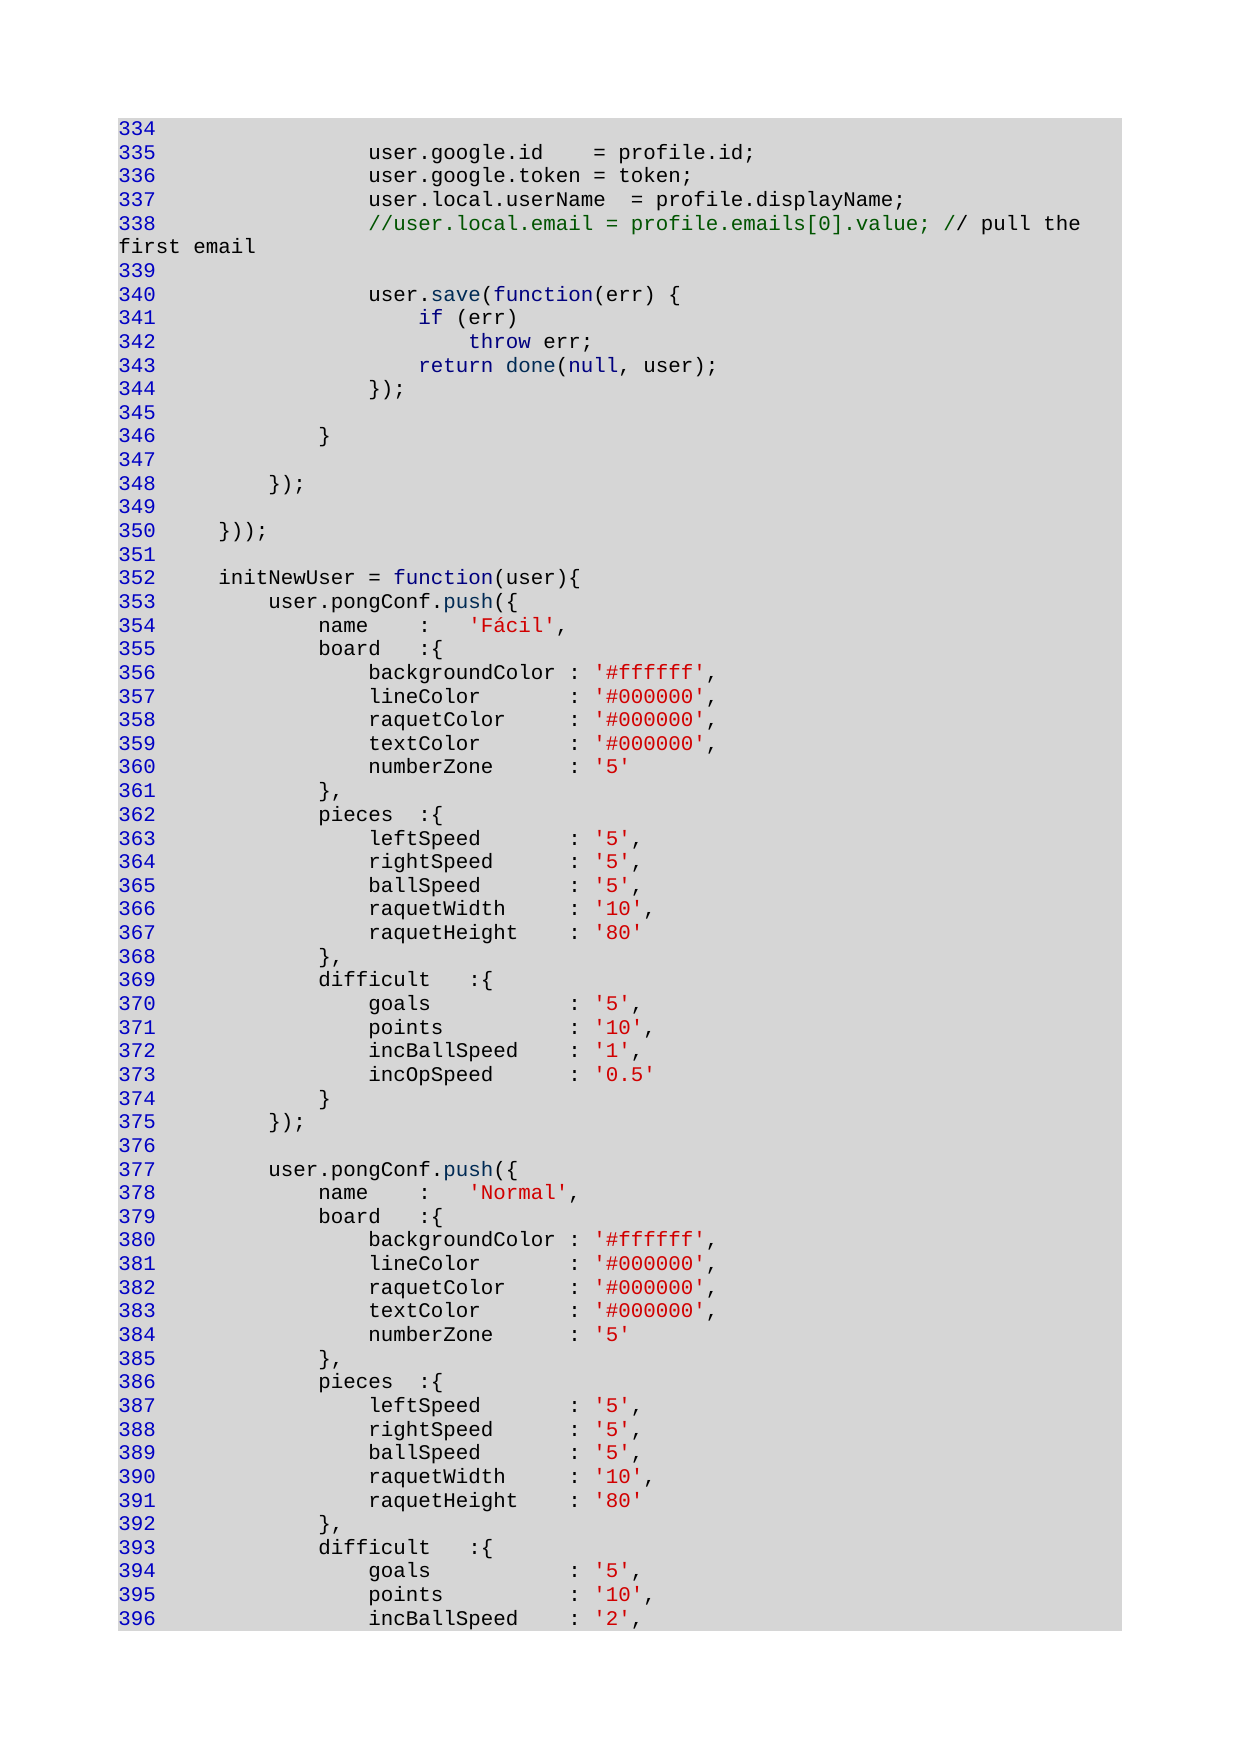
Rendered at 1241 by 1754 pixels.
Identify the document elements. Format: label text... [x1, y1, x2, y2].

text 370 goals : '5', [118, 993, 1122, 1017]
text 352 initNewUser = function(user){ [118, 567, 1122, 591]
text 392 }, [118, 1513, 1122, 1537]
text 387 leftSpeed : '5', [118, 1395, 1122, 1419]
text 354 name : 'Fácil', [118, 615, 1122, 638]
text 340 user.save(function(err) { [118, 284, 1122, 307]
text 372 incBallSpeed : '1', [118, 1040, 1122, 1064]
text 367 raquetHeight : '80' [118, 922, 1122, 946]
text 345 [118, 402, 1122, 426]
text 342 throw err; [118, 331, 1122, 354]
text 381 lineColor : '#000000', [118, 1253, 1122, 1277]
text 382 raquetColor : '#000000', [118, 1277, 1122, 1300]
text 334 [118, 118, 1122, 142]
text 356 backgroundColor : '#ffffff', [118, 662, 1122, 686]
text 394 goals : '5', [118, 1561, 1122, 1584]
text 385 }, [118, 1348, 1122, 1371]
text 373 incOpSpeed : '0.5' [118, 1064, 1122, 1088]
text 358 raquetColor : '#000000', [118, 709, 1122, 733]
text 344 }); [118, 378, 1122, 402]
text 393 difficult :{ [118, 1537, 1122, 1561]
text 336 user.google.token = token; [118, 165, 1122, 189]
text 337 user.local.userName = profile.displayName; [118, 189, 1122, 213]
text 383 textColor : '#000000', [118, 1300, 1122, 1324]
text 378 name : 'Normal', [118, 1182, 1122, 1206]
text 365 ballSpeed : '5', [118, 875, 1122, 898]
text 362 pieces :{ [118, 804, 1122, 827]
text 379 board :{ [118, 1206, 1122, 1229]
text 366 raquetWidth : '10', [118, 898, 1122, 922]
text 339 [118, 260, 1122, 284]
text 386 pieces :{ [118, 1371, 1122, 1395]
text 376 [118, 1135, 1122, 1158]
text 380 backgroundColor : '#ffffff', [118, 1229, 1122, 1253]
text 371 points : '10', [118, 1017, 1122, 1040]
text 384 numberZone : '5' [118, 1324, 1122, 1348]
text 341 if (err) [118, 307, 1122, 331]
text 343 return done(null, user); [118, 354, 1122, 378]
text 350 })); [118, 520, 1122, 544]
text 374 } [118, 1088, 1122, 1111]
text 348 }); [118, 473, 1122, 496]
text 377 user.pongConf.push({ [118, 1158, 1122, 1182]
text 335 user.google.id = profile.id; [118, 142, 1122, 165]
text 361 }, [118, 780, 1122, 804]
text 359 textColor : '#000000', [118, 733, 1122, 757]
text 360 numberZone : '5' [118, 757, 1122, 780]
text 364 rightSpeed : '5', [118, 851, 1122, 875]
text 368 }, [118, 946, 1122, 969]
text 396 incBallSpeed : '2', [118, 1608, 1122, 1631]
text 355 board :{ [118, 638, 1122, 662]
text 338 //user.local.email = profile.emails[0].value; // pull the first email [118, 213, 1122, 260]
text 347 [118, 449, 1122, 473]
text 346 } [118, 426, 1122, 449]
text 357 lineColor : '#000000', [118, 686, 1122, 709]
text 395 points : '10', [118, 1584, 1122, 1608]
text 375 }); [118, 1111, 1122, 1135]
text 351 [118, 544, 1122, 567]
text 363 leftSpeed : '5', [118, 827, 1122, 851]
text 369 difficult :{ [118, 969, 1122, 993]
text 388 rightSpeed : '5', [118, 1419, 1122, 1442]
text 390 raquetWidth : '10', [118, 1466, 1122, 1489]
text 353 user.pongConf.push({ [118, 591, 1122, 615]
text 389 ballSpeed : '5', [118, 1442, 1122, 1466]
text 391 raquetHeight : '80' [118, 1489, 1122, 1513]
text 349 [118, 496, 1122, 520]
